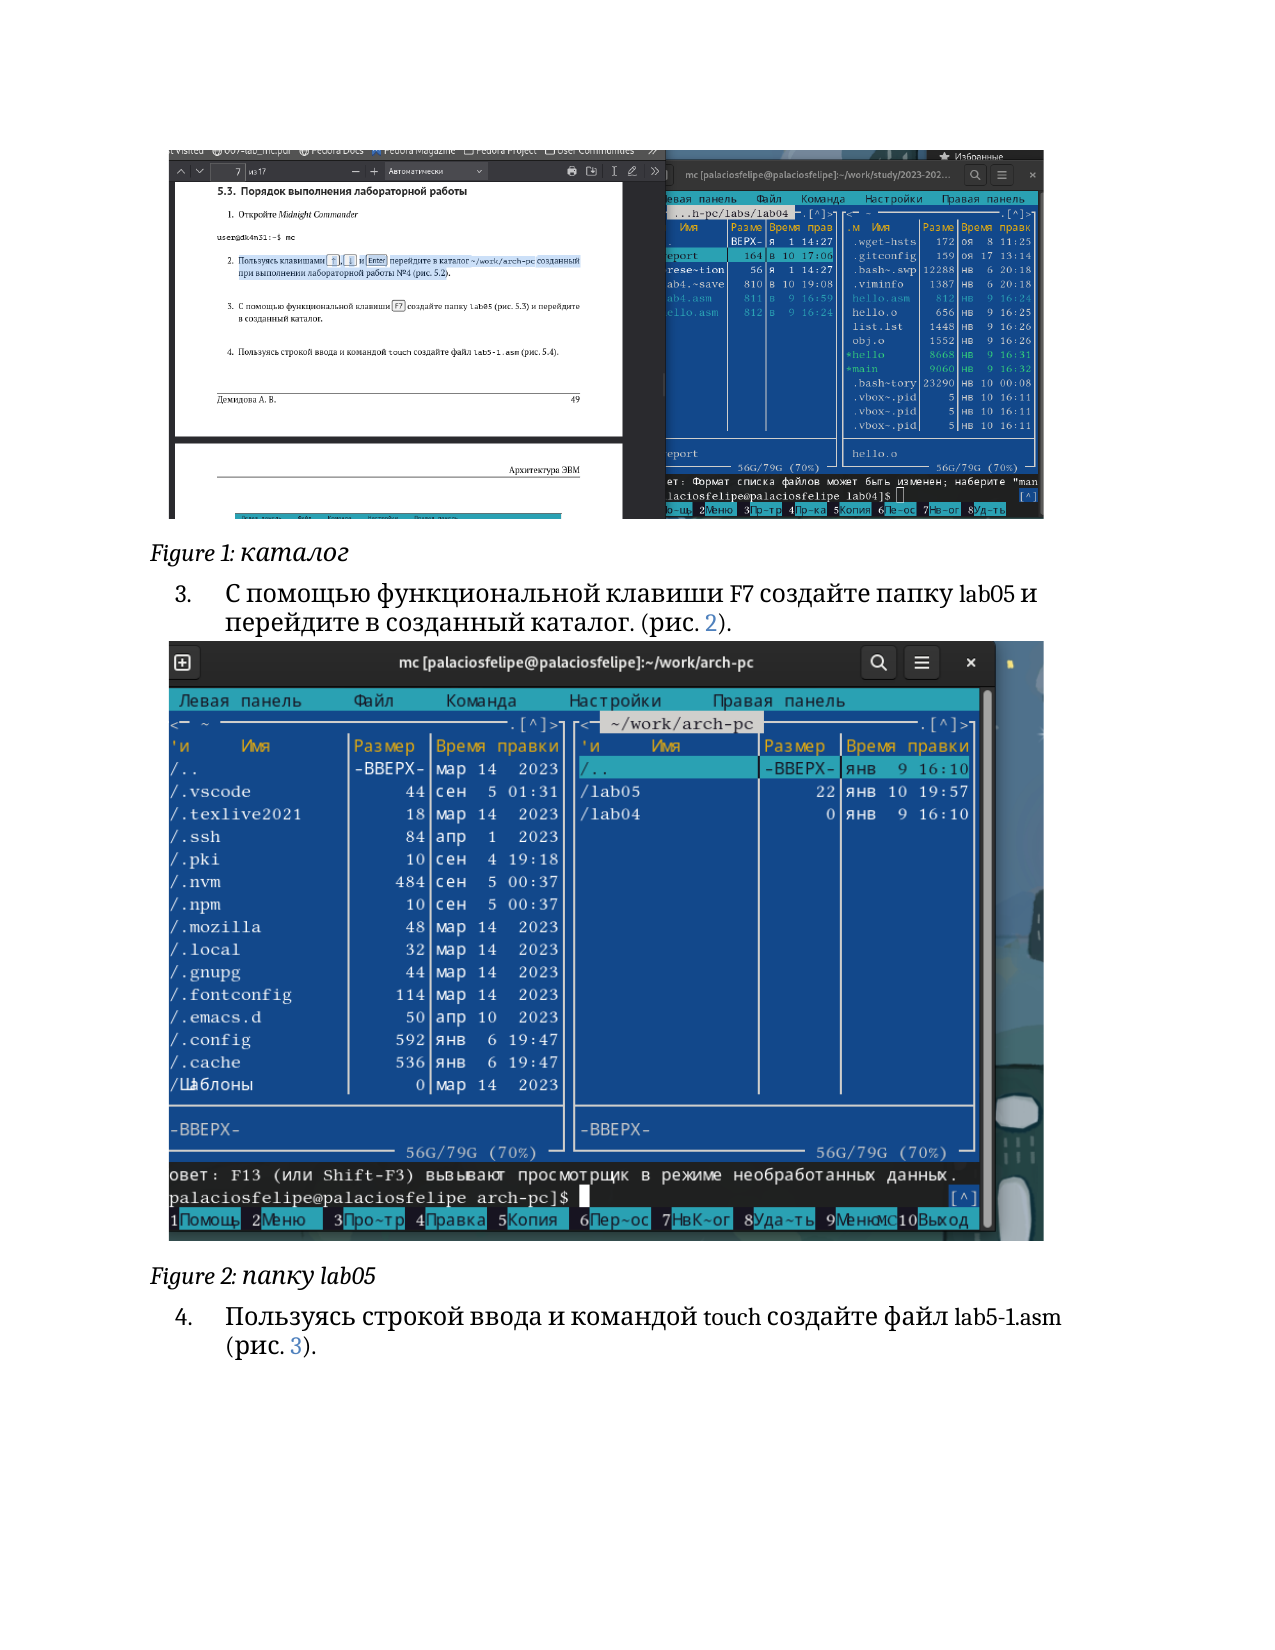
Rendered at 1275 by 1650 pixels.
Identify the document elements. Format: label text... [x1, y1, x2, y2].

text Figure 2: папку lab05 [150, 1262, 1125, 1290]
list С помощью функциональной клавиши F7 создайте папку lab05 и перейдите в созданный каталог. (рис. 2). [175, 580, 1125, 638]
picture [168, 150, 1044, 519]
picture [168, 641, 1044, 1241]
list Пользуясь строкой ввода и командой touch создайте файл lab5-1.asm (рис. 3). [175, 1303, 1125, 1360]
text Figure 1: каталог [150, 539, 1125, 568]
